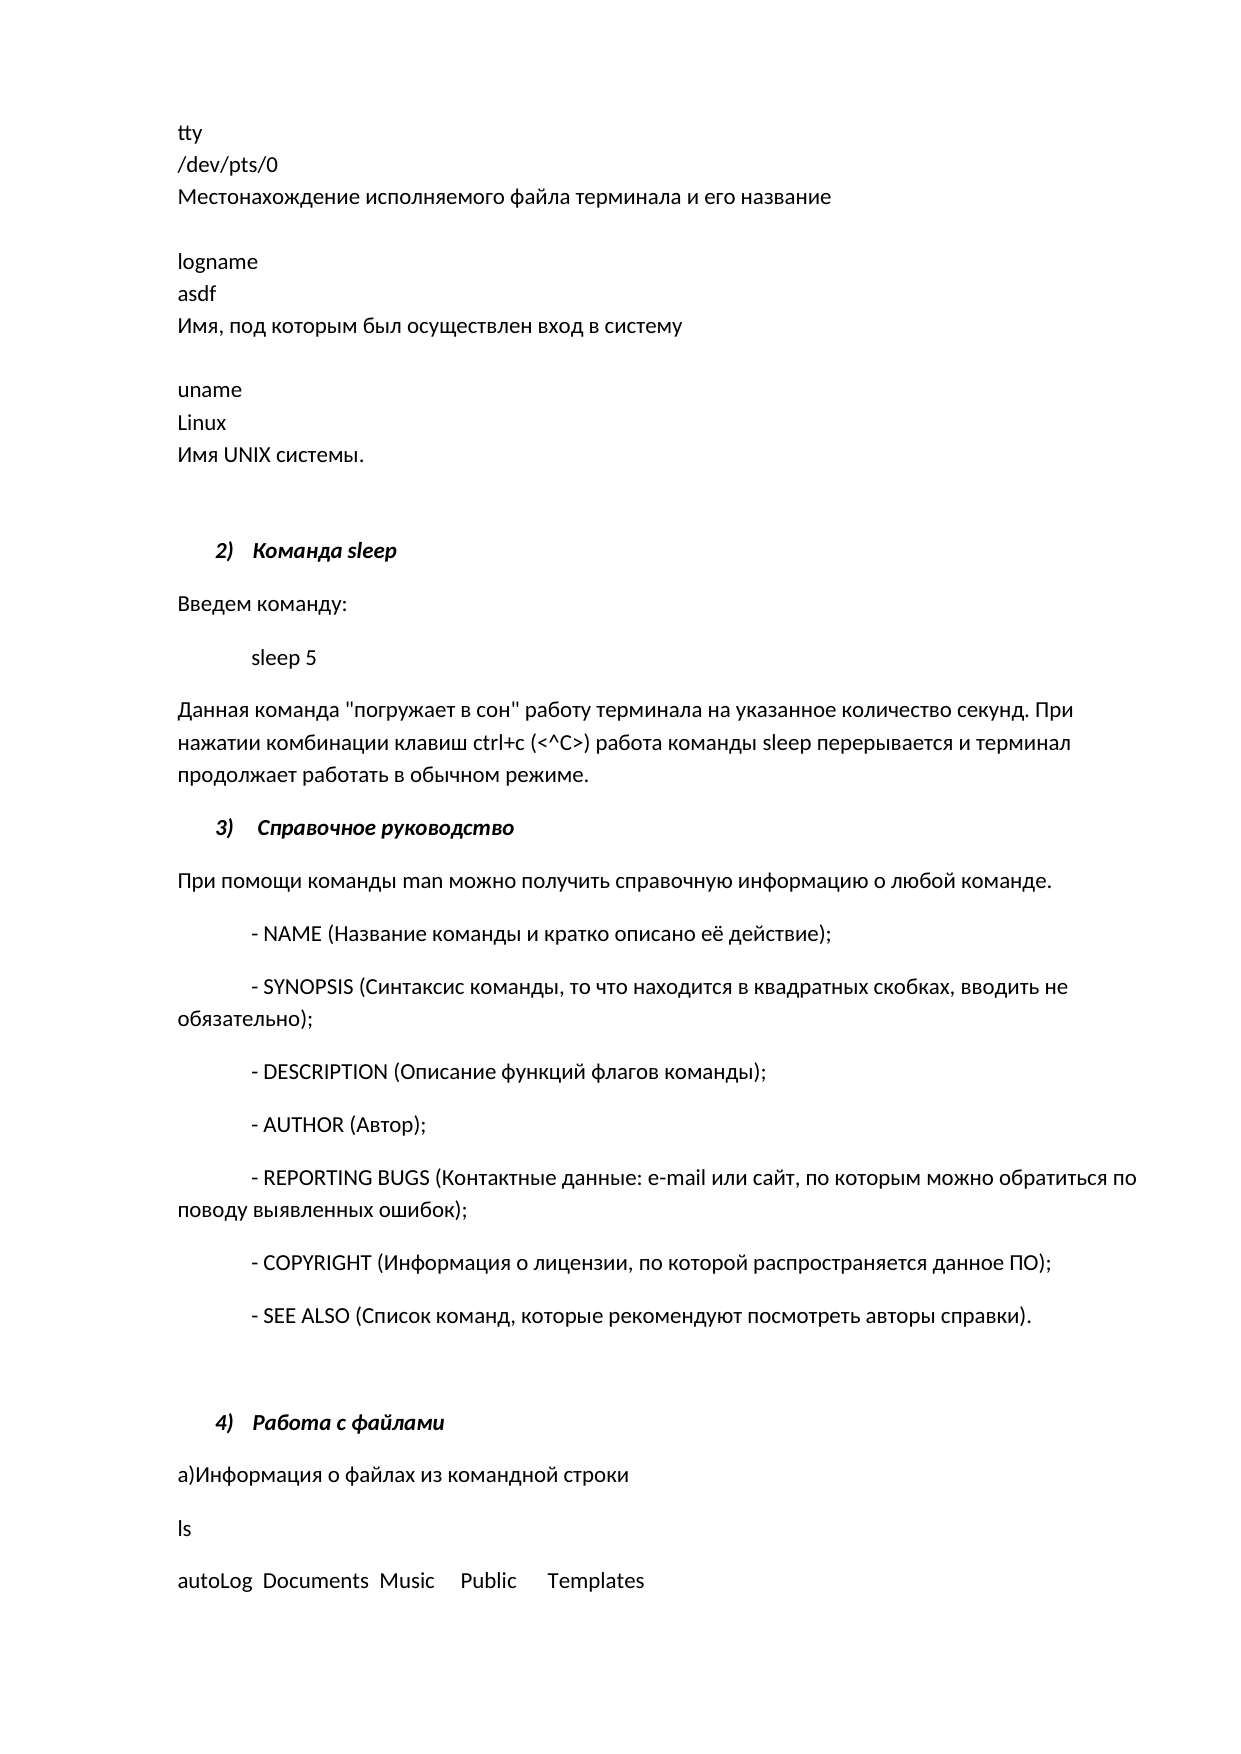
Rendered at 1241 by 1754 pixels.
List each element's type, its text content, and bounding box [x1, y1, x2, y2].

text - AUTHOR (Автор); [177, 1110, 1152, 1138]
text Данная команда "погружает в сон" работу терминала на указанное количество секунд. При нажатии комбинации клавиш ctrl+c (<^C>) работа команды sleep перерывается и терминал продолжает работать в обычном режиме. [177, 696, 1152, 788]
text sleep 5 [177, 643, 1152, 671]
text tty [177, 118, 1152, 146]
text Имя, под которым был осуществлен вход в систему [177, 311, 1152, 339]
text - REPORTING BUGS (Контактные данные: e-mail или сайт, по которым можно обратиться по поводу выявленных ошибок); [177, 1163, 1152, 1223]
text - SEE ALSO (Список команд, которые рекомендуют посмотреть авторы справки). [177, 1302, 1152, 1329]
list Справочное руководство [215, 813, 1152, 841]
text - NAME (Название команды и кратко описано её действие); [177, 919, 1152, 947]
text uname [177, 376, 1152, 404]
text Linux [177, 408, 1152, 436]
list Команда sleep [215, 537, 1152, 564]
text ls [177, 1514, 1152, 1542]
text а)Информация о файлах из командной строки [177, 1461, 1152, 1489]
text autoLog Documents Music Public Templates [177, 1567, 1152, 1595]
text При помощи команды man можно получить справочную информацию о любой команде. [177, 866, 1152, 894]
text Имя UNIX системы. [177, 440, 1152, 468]
text Местонахождение исполняемого файла терминала и его название [177, 182, 1152, 211]
text logname [177, 247, 1152, 275]
text - SYNOPSIS (Синтаксис команды, то что находится в квадратных скобках, вводить не обязательно); [177, 972, 1152, 1032]
text - COPYRIGHT (Информация о лицензии, по которой распространяется данное ПО); [177, 1248, 1152, 1277]
text Введем команду: [177, 589, 1152, 618]
text /dev/pts/0 [177, 150, 1152, 178]
text asdf [177, 279, 1152, 307]
text - DESCRIPTION (Описание функций флагов команды); [177, 1057, 1152, 1085]
list Работа с файлами [215, 1408, 1152, 1436]
